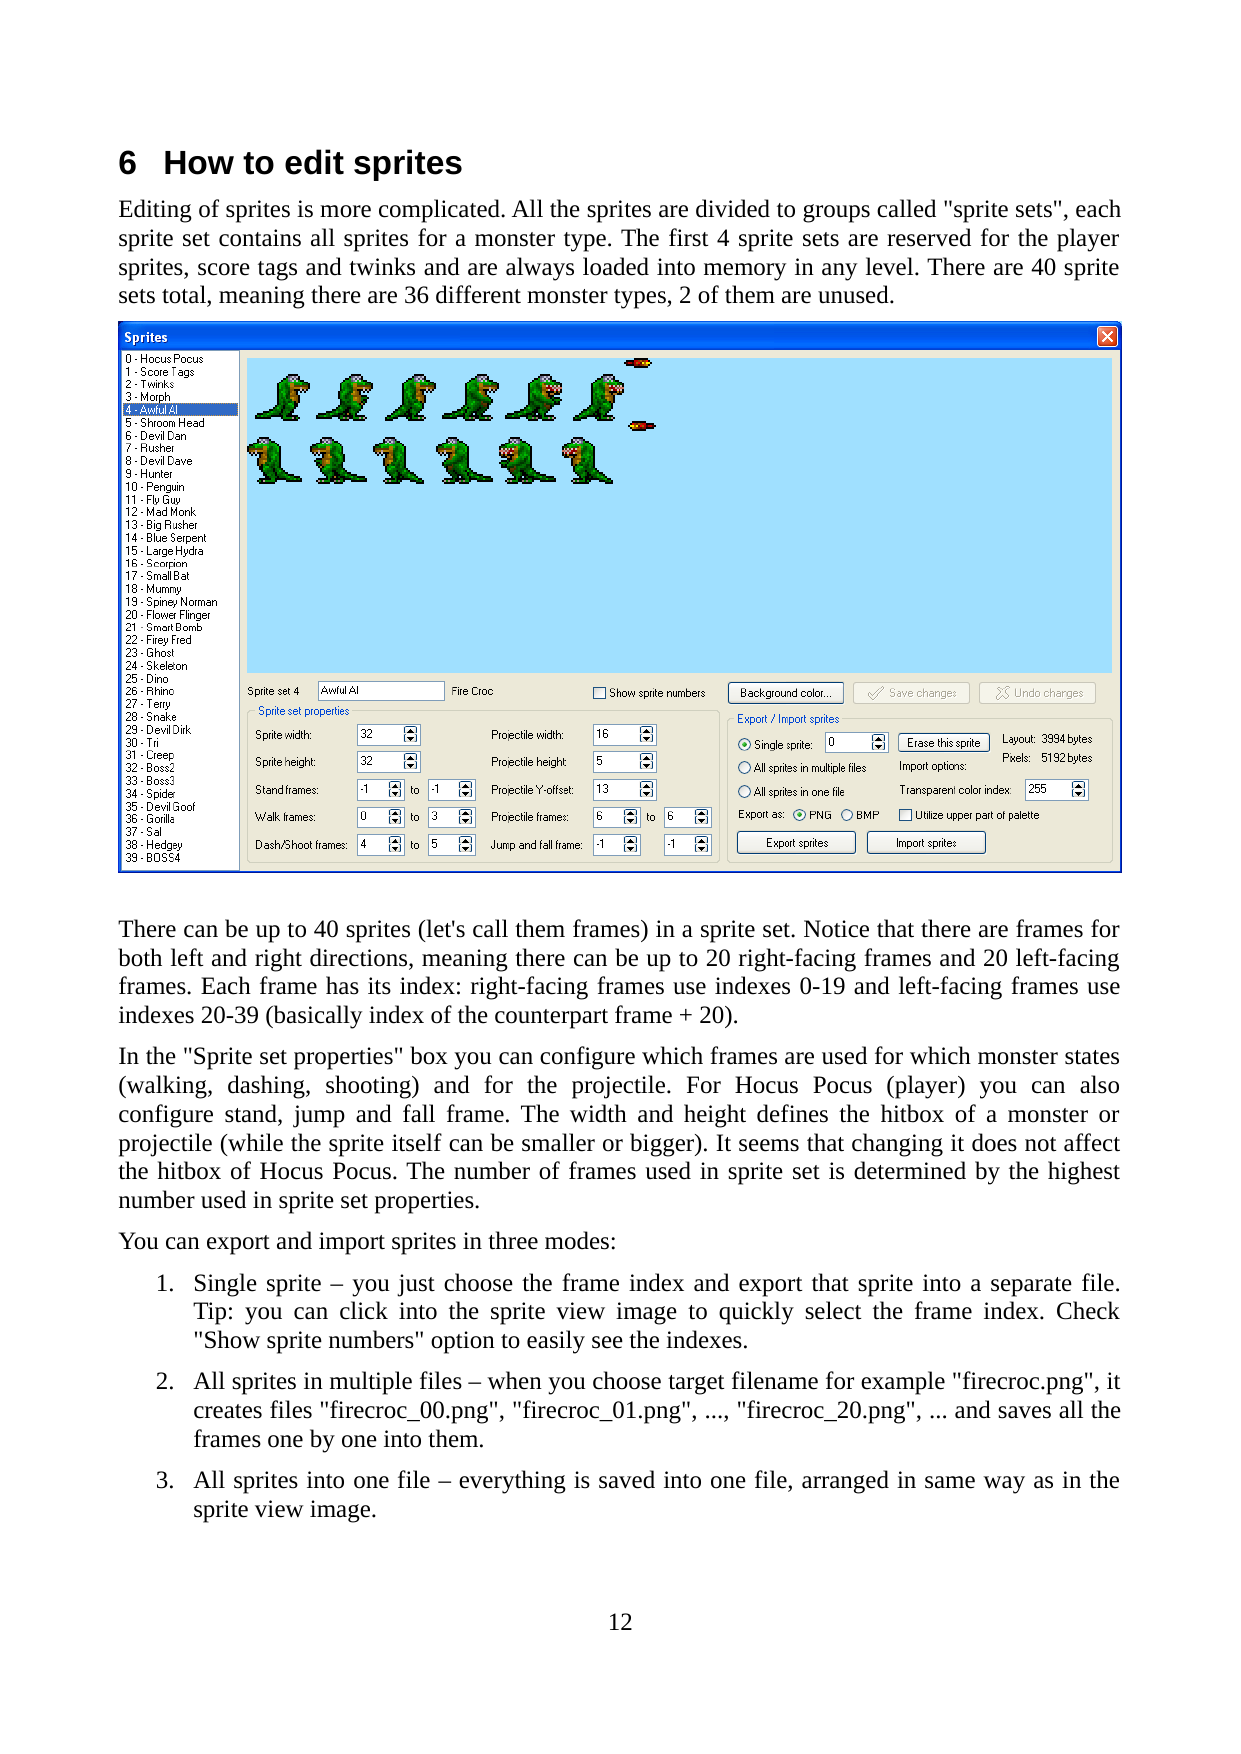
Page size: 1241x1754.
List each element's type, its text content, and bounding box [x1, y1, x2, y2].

subtitle How to edit sprites [118, 143, 1122, 182]
list All sprites into one file – everything is saved into one file, arranged in same way as in the sprite view image. [156, 1465, 1122, 1523]
text In the "Sprite set properties" box you can configure which frames are used for which monster states (walking, dashing, shooting) and for the projectile. For Hocus Pocus (player) you can also configure stand, jump and fall frame. The width and height defines the hitbox of a monster or projectile (while the sprite itself can be smaller or bigger). It seems that changing it does not affect the hitbox of Hocus Pocus. The number of frames used in sprite set is determined by the highest number used in sprite set properties. [118, 1041, 1122, 1214]
list All sprites in multiple files – when you choose target filename for example "firecroc.png", it creates files "firecroc_00.png", "firecroc_01.png", ..., "firecroc_20.png", ... and saves all the frames one by one into them. [156, 1366, 1122, 1453]
text Editing of sprites is more complicated. All the sprites are divided to groups called "sprite sets", each sprite set contains all sprites for a monster type. The first 4 sprite sets are reserved for the player sprites, score tags and twinks and are always loaded into memory in any level. There are 40 sprite sets total, meaning there are 36 different monster types, 2 of them are unused. [118, 194, 1122, 309]
text You can export and import sprites in three modes: [118, 1226, 1122, 1255]
list Single sprite – you just choose the frame index and export that sprite into a separate file. Tip: you can click into the sprite view image to quickly select the frame index. Check "Show sprite numbers" option to easily see the indexes. [156, 1268, 1122, 1354]
text There can be up to 40 sprites (let's call them frames) in a sprite set. Notice that there are frames for both left and right directions, meaning there can be up to 20 right-facing frames and 20 left-facing frames. Each frame has its index: right-facing frames use indexes 0-19 and left-facing frames use indexes 20-39 (basically index of the counterpart frame + 20). [118, 914, 1122, 1029]
picture [118, 321, 1122, 873]
